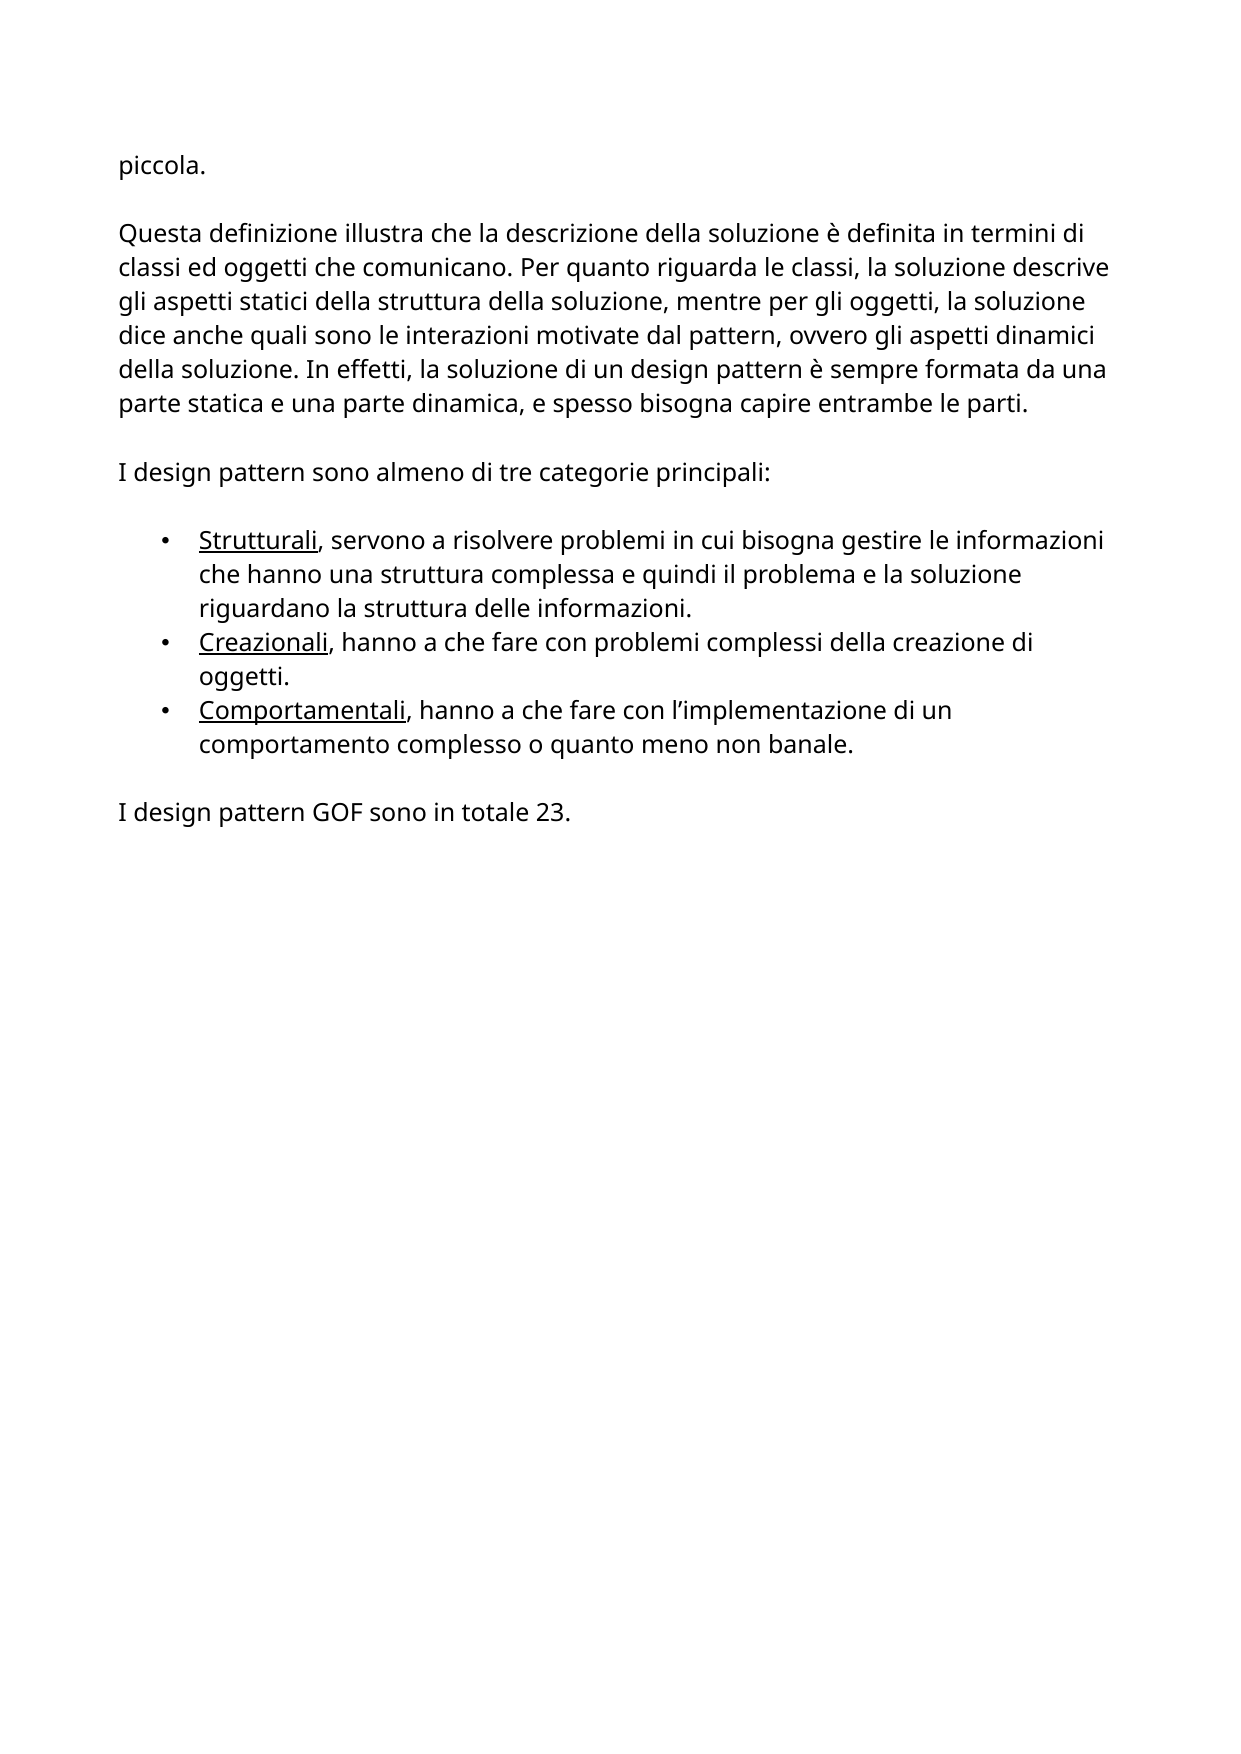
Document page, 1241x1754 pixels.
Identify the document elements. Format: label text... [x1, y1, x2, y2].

list Creazionali, hanno a che fare con problemi complessi della creazione di oggetti. [161, 624, 1122, 693]
text I design pattern GOF sono in totale 23. [118, 795, 1122, 829]
list Strutturali, servono a risolvere problemi in cui bisogna gestire le informazioni che hanno una struttura complessa e quindi il problema e la soluzione riguardano la struttura delle informazioni. [161, 522, 1122, 624]
text I design pattern sono almeno di tre categorie principali: [118, 454, 1122, 488]
text Questa definizione illustra che la descrizione della soluzione è definita in termini di classi ed oggetti che comunicano. Per quanto riguarda le classi, la soluzione descrive gli aspetti statici della struttura della soluzione, mentre per gli oggetti, la soluzione dice anche quali sono le interazioni motivate dal pattern, ovvero gli aspetti dinamici della soluzione. In effetti, la soluzione di un design pattern è sempre formata da una parte statica e una parte dinamica, e spesso bisogna capire entrambe le parti. [118, 216, 1122, 420]
list Comportamentali, hanno a che fare con l’implementazione di un comportamento complesso o quanto meno non banale. [161, 693, 1122, 761]
text piccola. [118, 148, 1122, 182]
